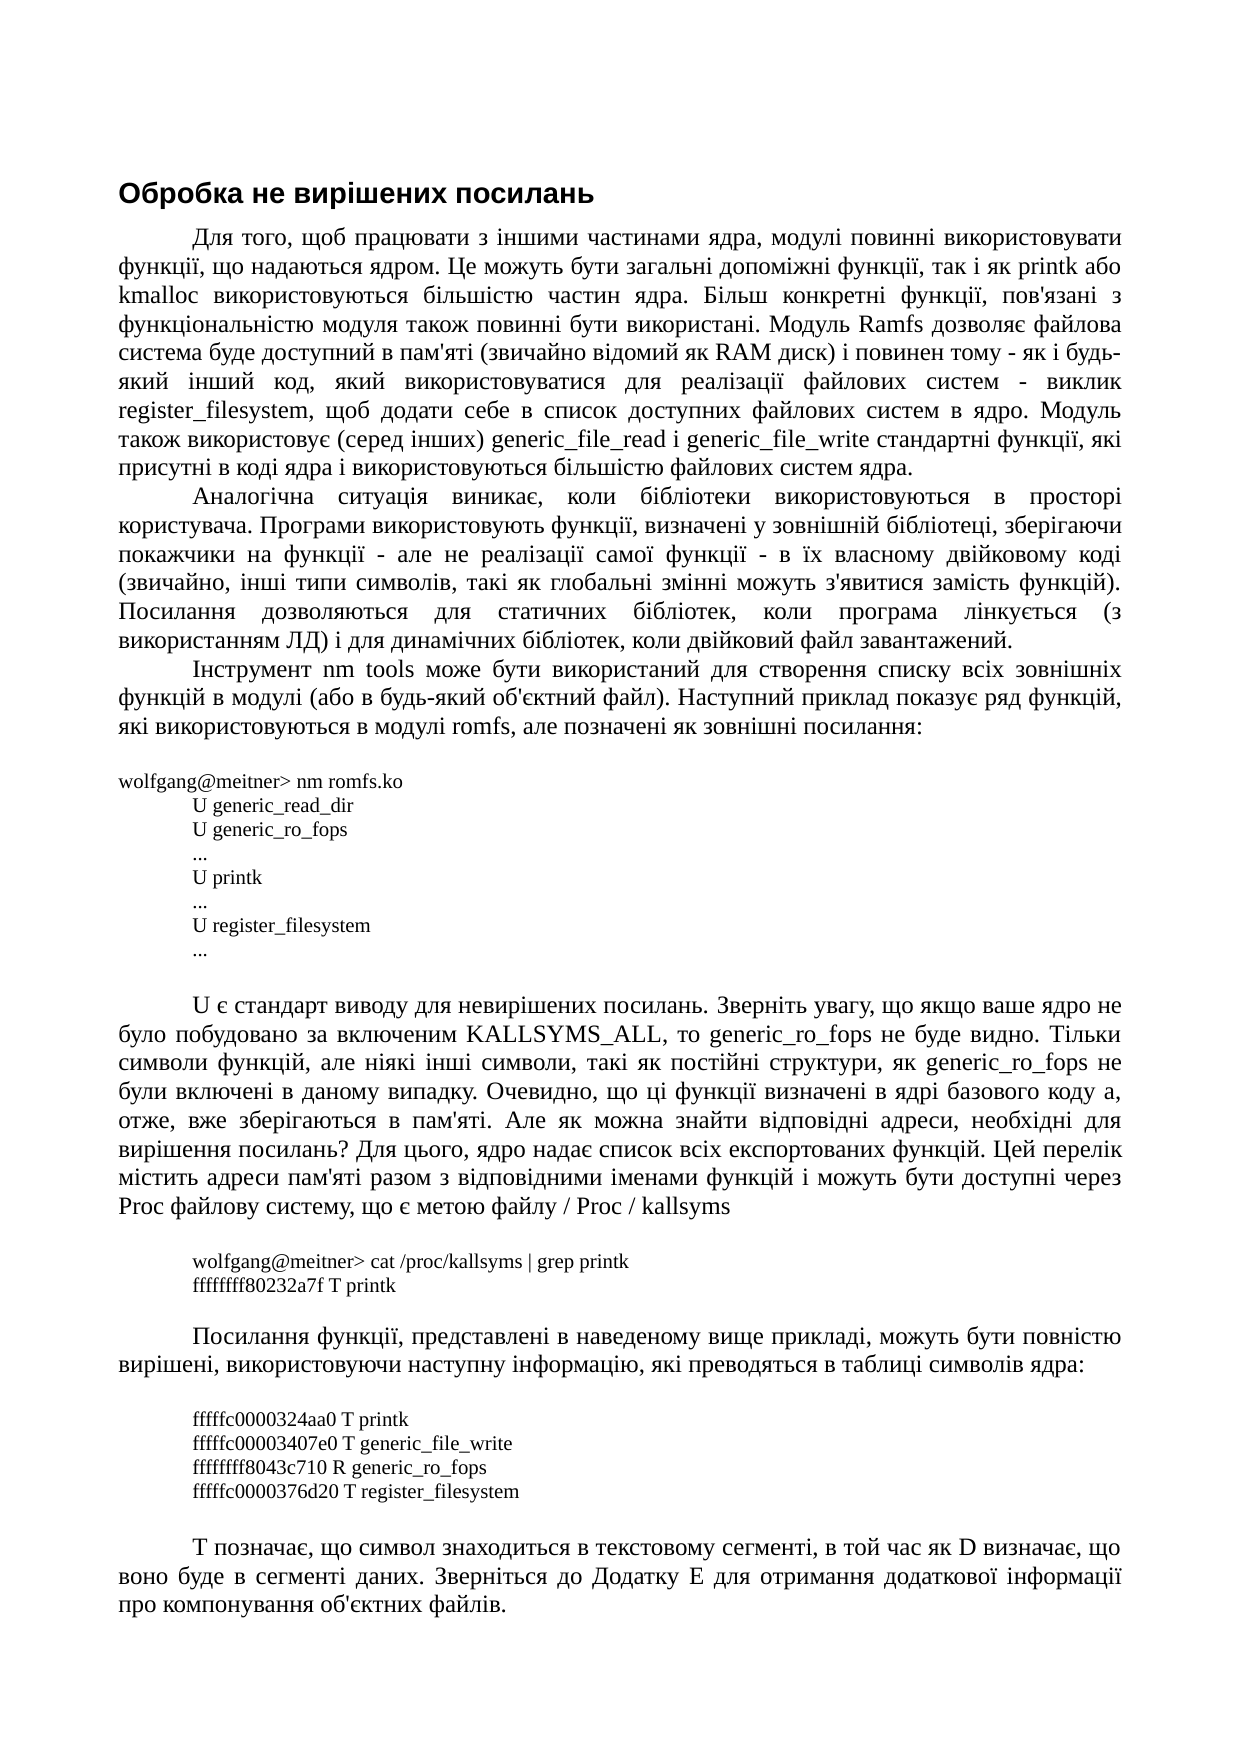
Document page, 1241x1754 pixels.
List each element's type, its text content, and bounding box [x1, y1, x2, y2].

text fffffc0000376d20 T register_filesystem [118, 1479, 1123, 1503]
text Посилання функції, представлені в наведеному вище прикладі, можуть бути повністю вирішені, використовуючи наступну інформацію, які преводяться в таблиці символів ядра: [118, 1321, 1123, 1378]
text Для того, щоб працювати з іншими частинами ядра, модулі повинні використовувати функції, що надаються ядром. Це можуть бути загальні допоміжні функції, так і як printk або kmalloc використовуються більшістю частин ядра. Більш конкретні функції, пов'язані з функціональністю модуля також повинні бути використані. Модуль Ramfs дозволяє файлова система буде доступний в пам'яті (звичайно відомий як RAM диск) і повинен тому - як і будь-який інший код, який використовуватися для реалізації файлових систем - виклик register_filesystem, щоб додати себе в список доступних файлових систем в ядро. Модуль також використовує (серед інших) generic_file_read і generic_file_write стандартні функції, які присутні в коді ядра і використовуються більшістю файлових систем ядра. [118, 222, 1123, 481]
text U є стандарт виводу для невирішених посилань. Зверніть увагу, що якщо ваше ядро не було побудовано за включеним KALLSYMS_ALL, то generic_ro_fops не буде видно. Тільки символи функцій, але ніякі інші символи, такі як постійні структури, як generic_ro_fops не були включені в даному випадку. Очевидно, що ці функції визначені в ядрі базового коду а, отже, вже зберігаються в пам'яті. Але як можна знайти відповідні адреси, необхідні для вирішення посилань? Для цього, ядро надає список всіх експортованих функцій. Цей перелік містить адреси пам'яті разом з відповідними іменами функцій і можуть бути доступні через Proc файлову систему, що є метою файлу / Proc / kallsyms [118, 990, 1123, 1220]
text ... [118, 937, 1123, 961]
text U printk [118, 865, 1123, 889]
text U generic_ro_fops [118, 817, 1123, 841]
text fffffc00003407e0 T generic_file_write [118, 1431, 1123, 1455]
text ... [118, 889, 1123, 913]
text wolfgang@meitner> nm romfs.ko [118, 769, 1123, 793]
text ffffffff8043c710 R generic_ro_fops [118, 1455, 1123, 1479]
text ffffffff80232a7f T printk [118, 1273, 1123, 1297]
text fffffc0000324aa0 T printk [118, 1407, 1123, 1431]
text Аналогічна ситуація виникає, коли бібліотеки використовуються в просторі користувача. Програми використовують функції, визначені у зовнішній бібліотеці, зберігаючи покажчики на функції - але не реалізації самої функції - в їх власному двійковому коді (звичайно, інші типи символів, такі як глобальні змінні можуть з'явитися замість функцій). Посилання дозволяються для статичних бібліотек, коли програма лінкується (з використанням ЛД) і для динамічних бібліотек, коли двійковий файл завантажений. [118, 481, 1123, 654]
text wolfgang@meitner> cat /proc/kallsyms | grep printk [118, 1249, 1123, 1273]
text ... [118, 841, 1123, 865]
text U generic_read_dir [118, 793, 1123, 817]
text Т позначає, що символ знаходиться в текстовому сегменті, в той час як D визначає, що воно буде в сегменті даних. Зверніться до Додатку Е для отримання додаткової інформації про компонування об'єктних файлів. [118, 1532, 1123, 1618]
subtitle Обробка не вирішених посилань [118, 176, 1123, 210]
text U register_filesystem [118, 913, 1123, 937]
text Інструмент nm tools може бути використаний для створення списку всіх зовнішніх функцій в модулі (або в будь-який об'єктний файл). Наступний приклад показує ряд функцій, які використовуються в модулі romfs, але позначені як зовнішні посилання: [118, 654, 1123, 740]
